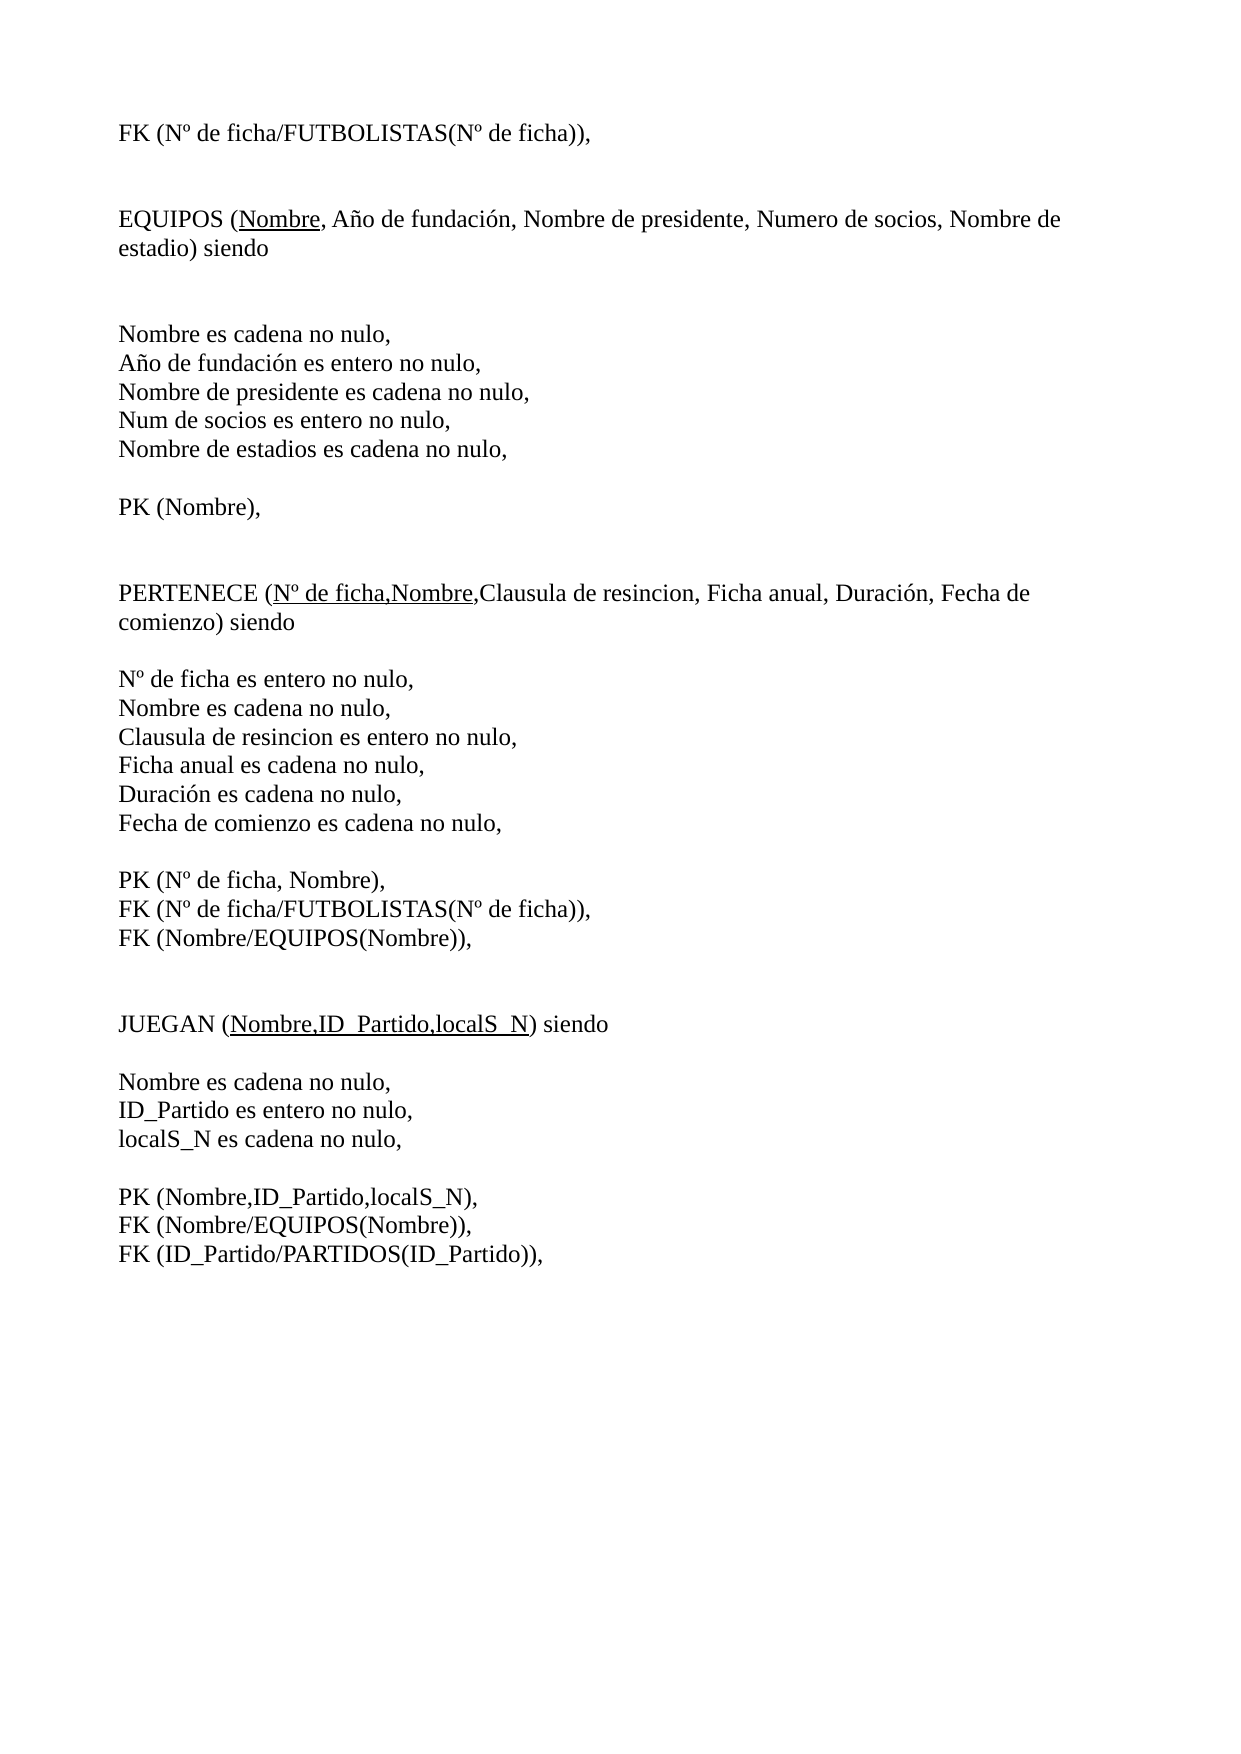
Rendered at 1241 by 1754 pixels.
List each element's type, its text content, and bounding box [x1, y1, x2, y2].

text FK (Nombre/EQUIPOS(Nombre)), [118, 923, 1122, 952]
text Nombre de presidente es cadena no nulo, [118, 377, 1122, 406]
text FK (Nombre/EQUIPOS(Nombre)), [118, 1211, 1122, 1239]
text ID_Partido es entero no nulo, [118, 1096, 1122, 1124]
text Fecha de comienzo es cadena no nulo, [118, 808, 1122, 837]
text Nombre es cadena no nulo, [118, 319, 1122, 348]
text PK (Nombre,ID_Partido,localS_N), [118, 1182, 1122, 1211]
text Nombre de estadios es cadena no nulo, [118, 434, 1122, 463]
text JUEGAN (Nombre,ID_Partido,localS_N) siendo [118, 1009, 1122, 1038]
text Nombre es cadena no nulo, [118, 693, 1122, 722]
text Ficha anual es cadena no nulo, [118, 751, 1122, 779]
text FK (Nº de ficha/FUTBOLISTAS(Nº de ficha)), [118, 118, 1122, 147]
text Duración es cadena no nulo, [118, 779, 1122, 808]
text localS_N es cadena no nulo, [118, 1124, 1122, 1153]
text Num de socios es entero no nulo, [118, 406, 1122, 434]
text PK (Nº de ficha, Nombre), [118, 866, 1122, 894]
text Año de fundación es entero no nulo, [118, 348, 1122, 377]
text FK (ID_Partido/PARTIDOS(ID_Partido)), [118, 1239, 1122, 1268]
text Nombre es cadena no nulo, [118, 1067, 1122, 1096]
text FK (Nº de ficha/FUTBOLISTAS(Nº de ficha)), [118, 894, 1122, 923]
text Clausula de resincion es entero no nulo, [118, 722, 1122, 751]
text Nº de ficha es entero no nulo, [118, 664, 1122, 693]
text PK (Nombre), [118, 492, 1122, 521]
text EQUIPOS (Nombre, Año de fundación, Nombre de presidente, Numero de socios, Nombre de estadio) siendo [118, 204, 1122, 262]
text PERTENECE (Nº de ficha,Nombre,Clausula de resincion, Ficha anual, Duración, Fecha de comienzo) siendo [118, 578, 1122, 636]
